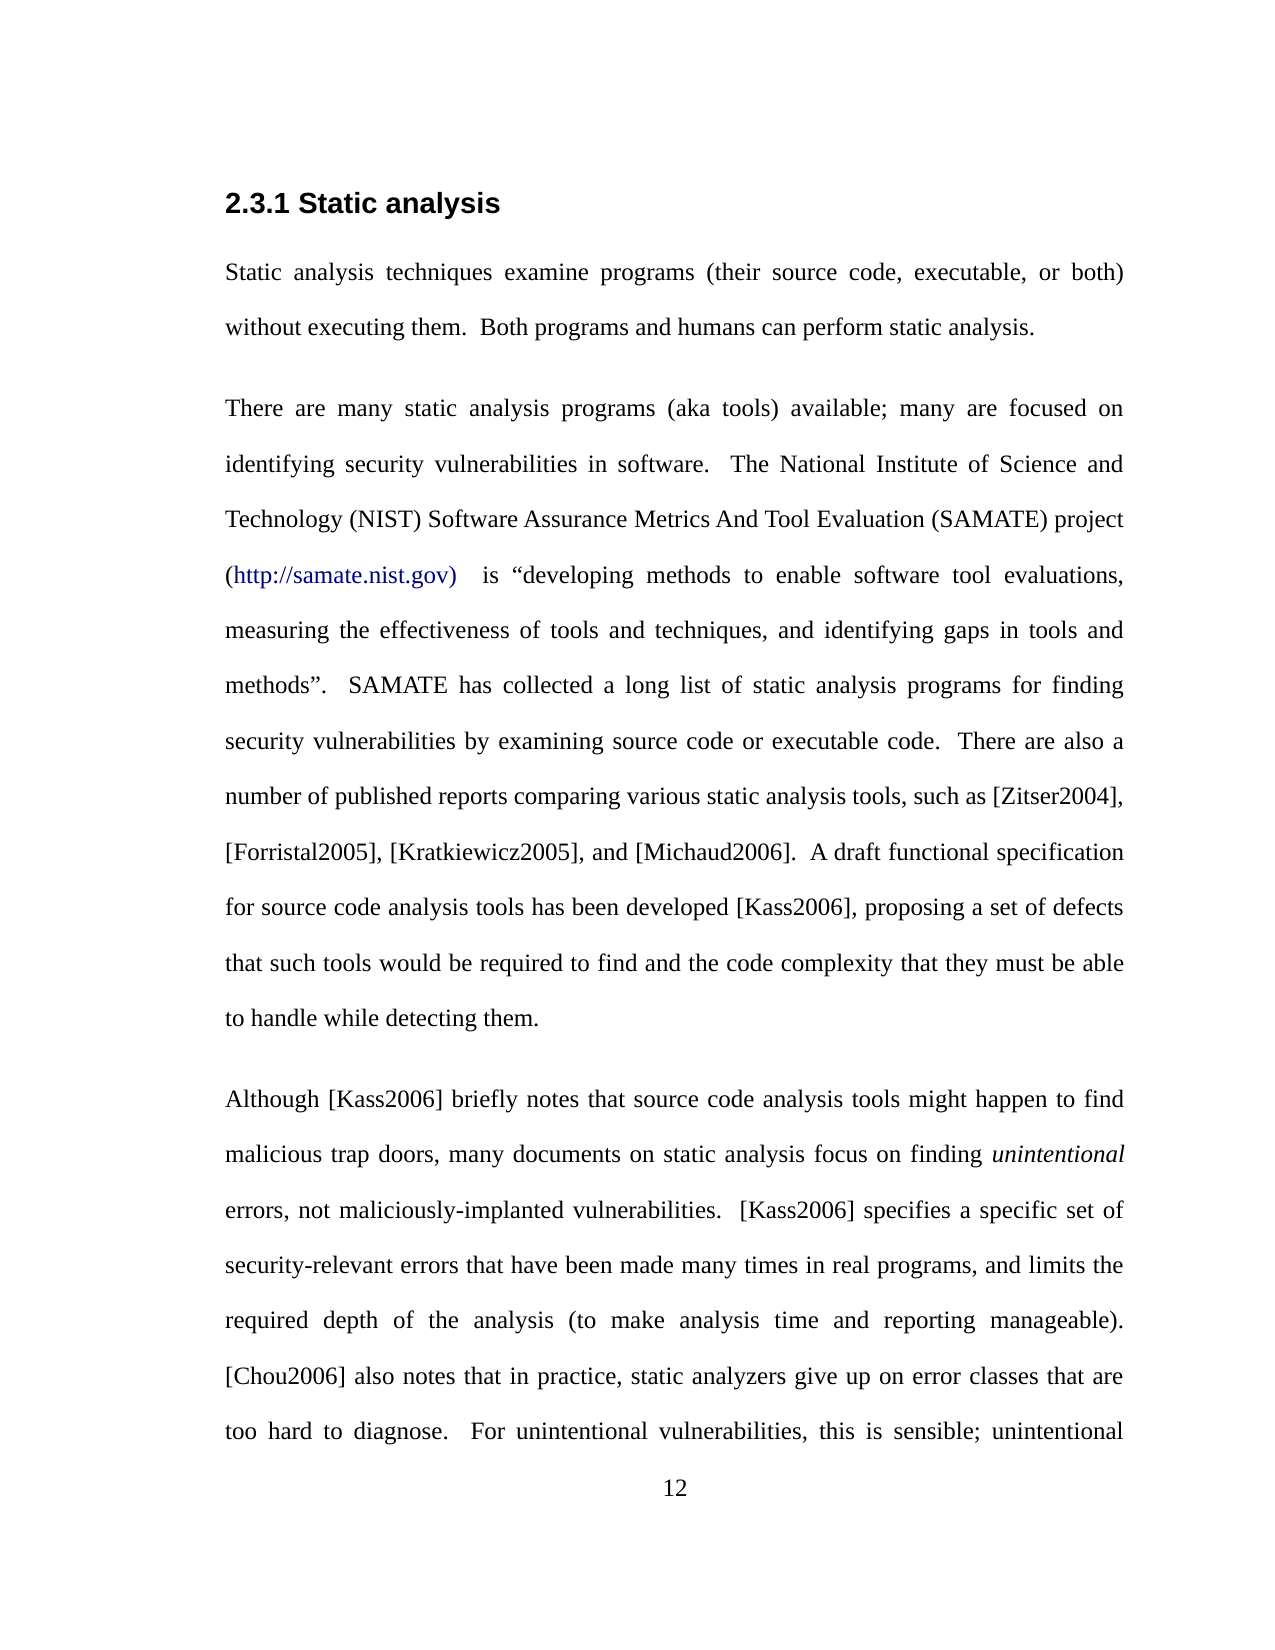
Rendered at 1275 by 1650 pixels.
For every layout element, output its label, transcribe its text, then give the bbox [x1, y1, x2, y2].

subtitle Static analysis [225, 187, 1125, 220]
text Static analysis techniques examine programs (their source code, executable, or both) without executing them. Both programs and humans can perform static analysis. [225, 258, 1125, 341]
text Although [Kass2006] briefly notes that source code analysis tools might happen to find malicious trap doors, many documents on static analysis focus on finding unintentional errors, not maliciously-implanted vulnerabilities. [Kass2006] specifies a specific set of security-relevant errors that have been made many times in real programs, and limits the required depth of the analysis (to make analysis time and reporting manageable). [Chou2006] also notes that in practice, static analyzers give up on error classes that are too hard to diagnose. For unintentional vulnerabilities, this is sensible; unintentional [225, 1085, 1125, 1445]
text There are many static analysis programs (aka tools) available; many are focused on identifying security vulnerabilities in software. The National Institute of Science and Technology (NIST) Software Assurance Metrics And Tool Evaluation (SAMATE) project (http://samate.nist.gov) is “developing methods to enable software tool evaluations, measuring the effectiveness of tools and techniques, and identifying gaps in tools and methods”. SAMATE has collected a long list of static analysis programs for finding security vulnerabilities by examining source code or executable code. There are also a number of published reports comparing various static analysis tools, such as [Zitser2004], [Forristal2005], [Kratkiewicz2005], and [Michaud2006]. A draft functional specification for source code analysis tools has been developed [Kass2006], proposing a set of defects that such tools would be required to find and the code complexity that they must be able to handle while detecting them. [225, 394, 1125, 1032]
